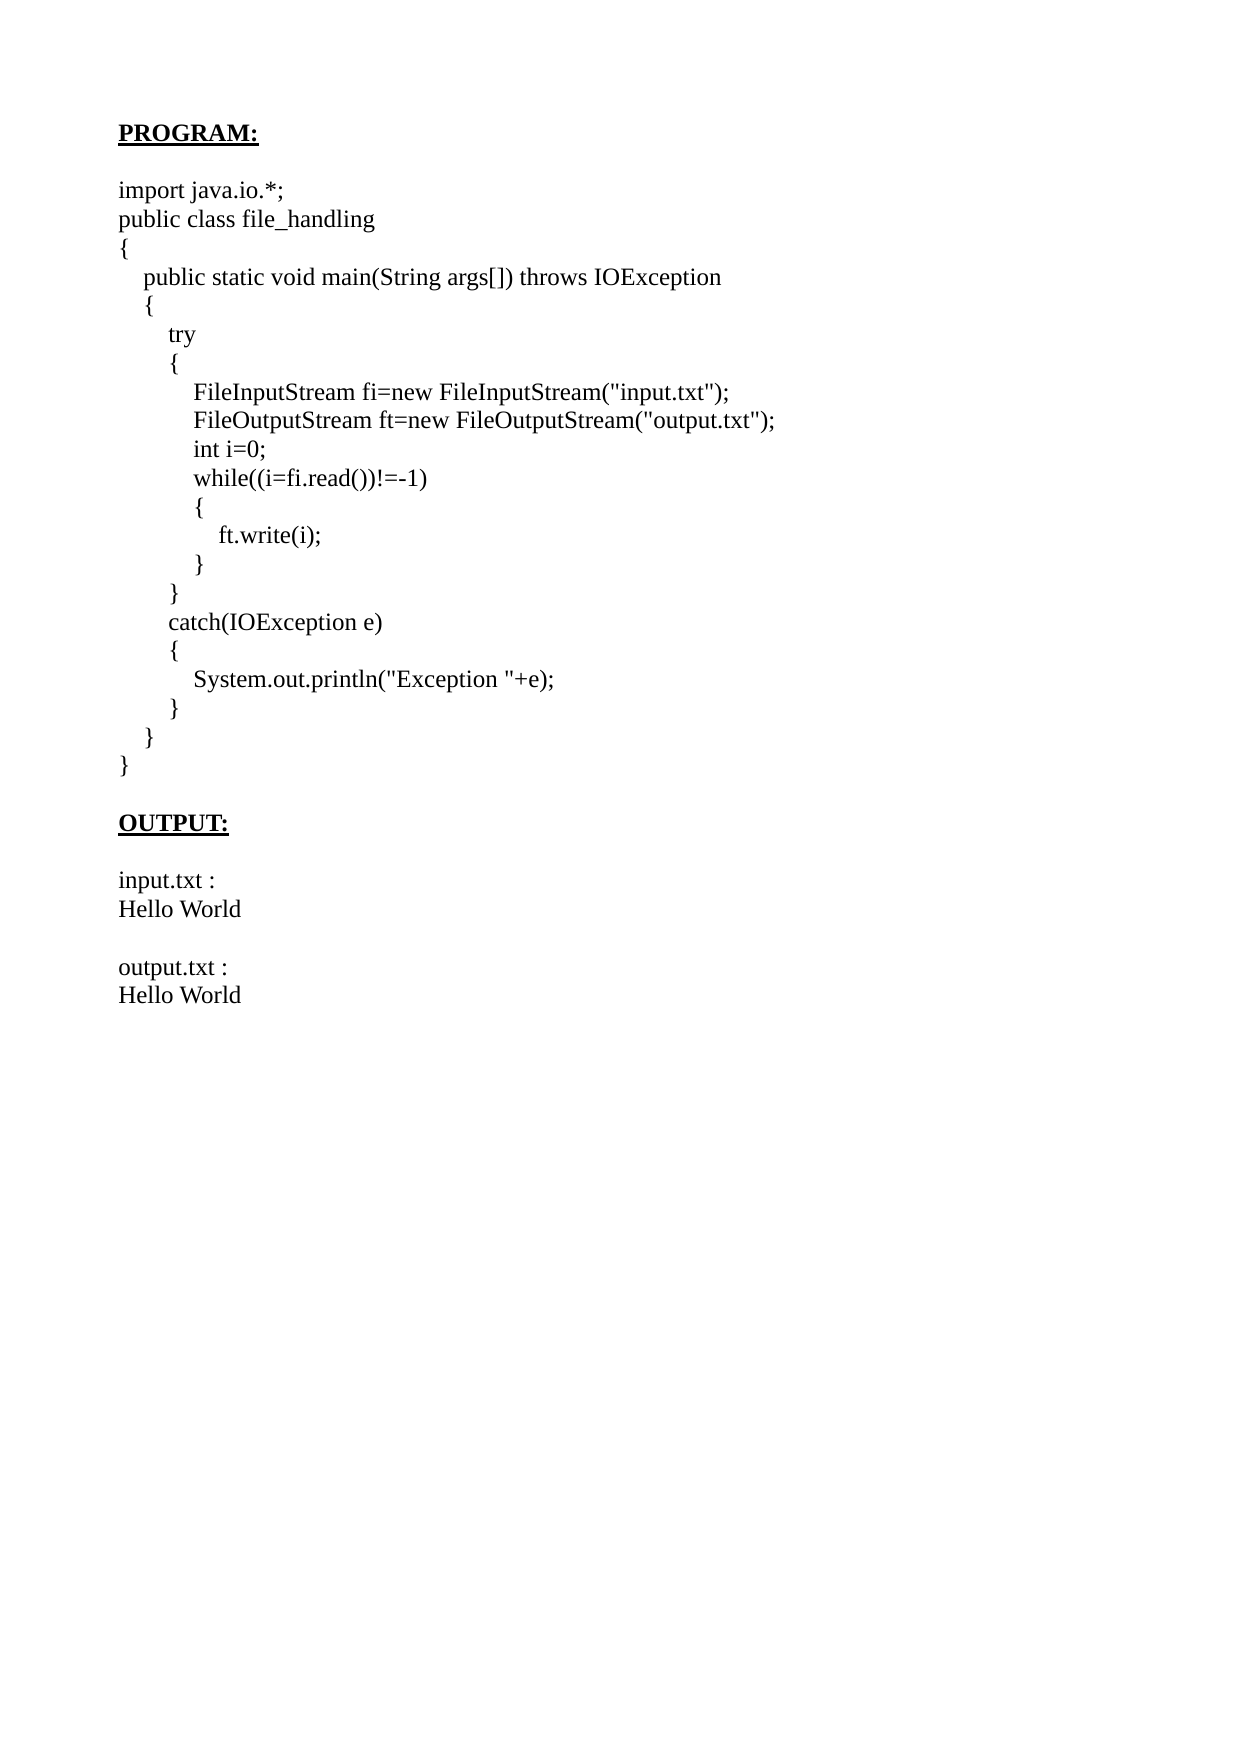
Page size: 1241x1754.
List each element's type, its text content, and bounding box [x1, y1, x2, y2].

text } [118, 549, 1122, 578]
text OUTPUT: [118, 808, 1122, 837]
text { [118, 291, 1122, 319]
text } [118, 722, 1122, 751]
text { [118, 492, 1122, 521]
text System.out.println("Exception "+e); [118, 664, 1122, 693]
text ft.write(i); [118, 521, 1122, 549]
text } [118, 693, 1122, 722]
text output.txt : [118, 952, 1122, 981]
text FileOutputStream ft=new FileOutputStream("output.txt"); [118, 406, 1122, 434]
text Hello World [118, 981, 1122, 1009]
text try [118, 319, 1122, 348]
text input.txt : [118, 866, 1122, 894]
text public static void main(String args[]) throws IOException [118, 262, 1122, 291]
text while((i=fi.read())!=-1) [118, 463, 1122, 492]
text { [118, 348, 1122, 377]
text } [118, 751, 1122, 779]
text { [118, 636, 1122, 664]
text public class file_handling [118, 204, 1122, 233]
text Hello World [118, 894, 1122, 923]
text catch(IOException e) [118, 607, 1122, 636]
text { [118, 233, 1122, 262]
text import java.io.*; [118, 176, 1122, 204]
text PROGRAM: [118, 118, 1122, 147]
text int i=0; [118, 434, 1122, 463]
text } [118, 578, 1122, 607]
text FileInputStream fi=new FileInputStream("input.txt"); [118, 377, 1122, 406]
